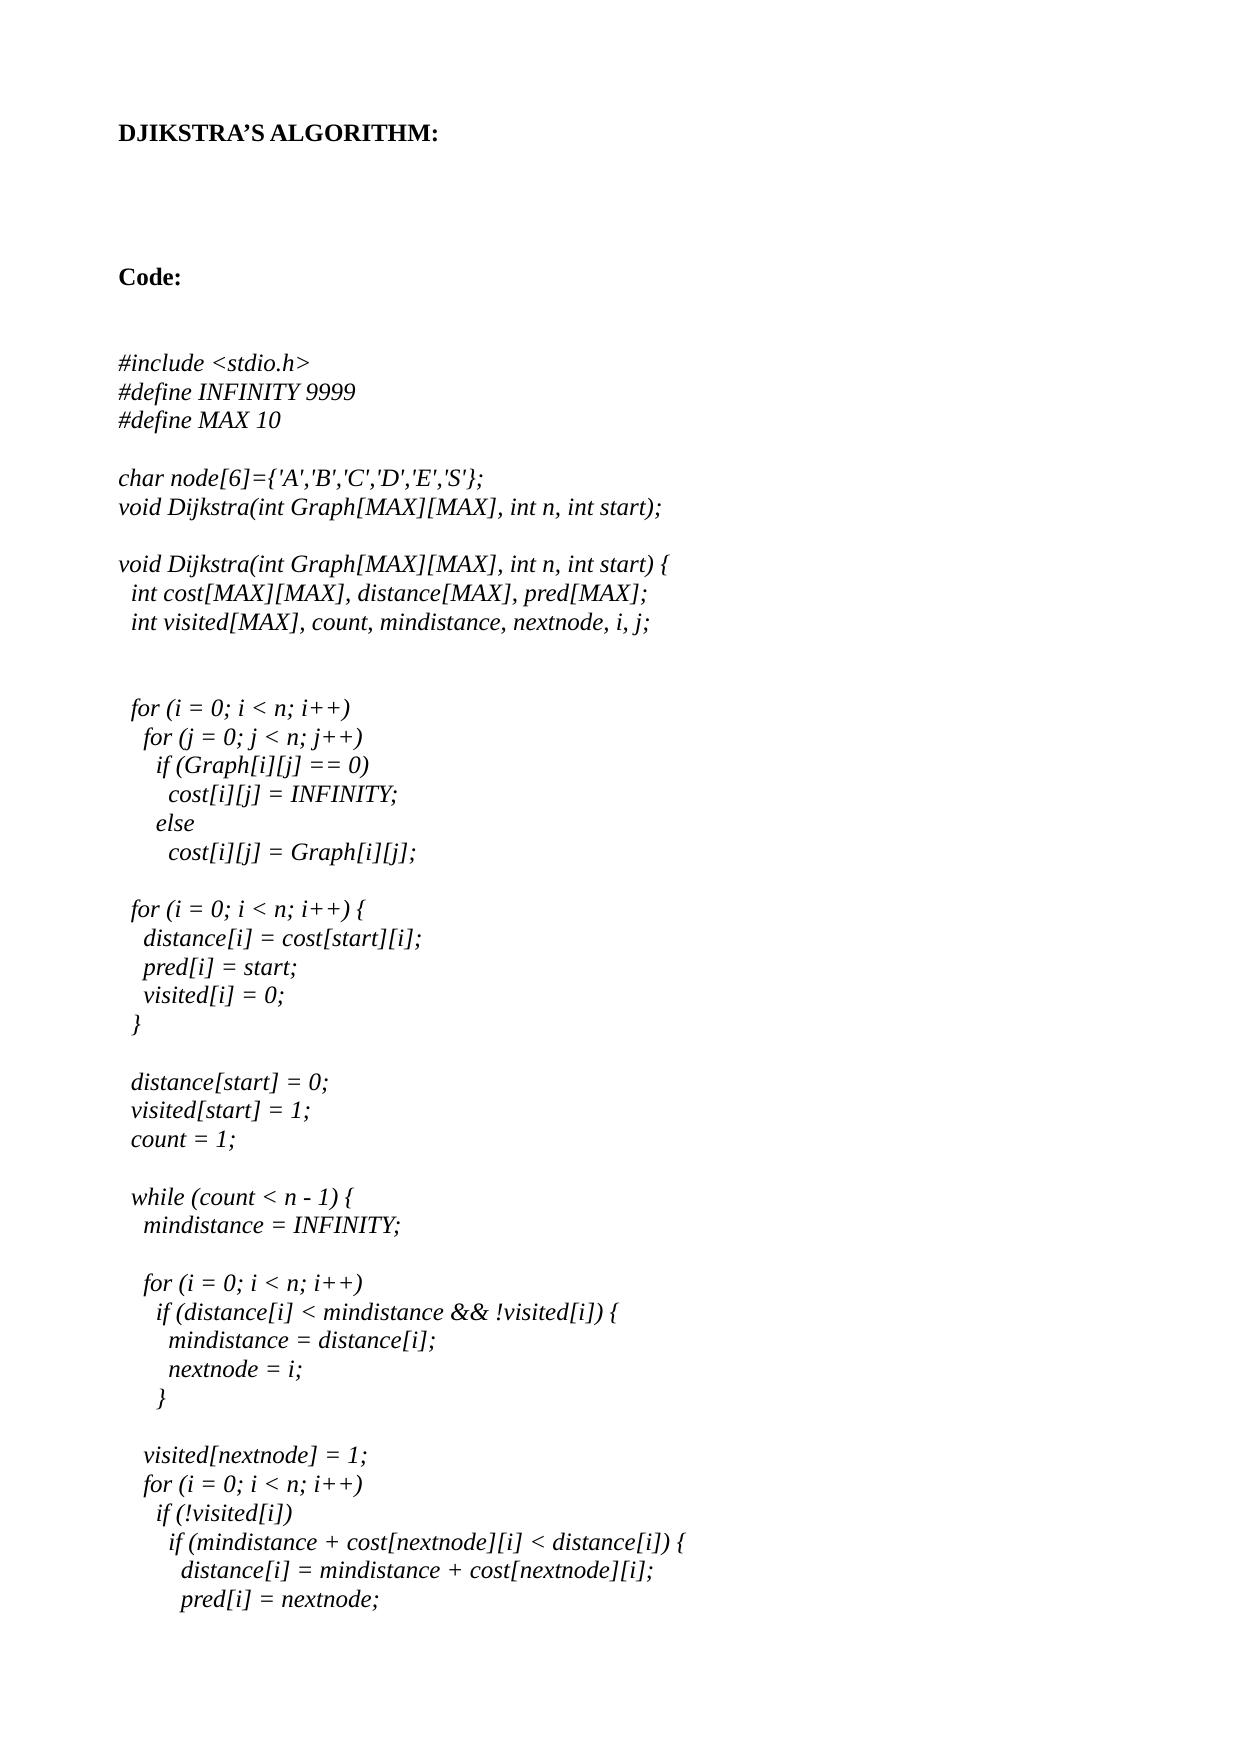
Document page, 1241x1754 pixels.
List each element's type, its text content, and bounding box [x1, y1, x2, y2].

text Code: [118, 262, 1122, 291]
text for (i = 0; i < n; i++) [118, 693, 1122, 722]
text visited[nextnode] = 1; [118, 1441, 1122, 1469]
text char node[6]={'A','B','C','D','E','S'}; [118, 463, 1122, 492]
text mindistance = INFINITY; [118, 1211, 1122, 1239]
text #define MAX 10 [118, 406, 1122, 434]
text if (distance[i] < mindistance && !visited[i]) { [118, 1297, 1122, 1326]
text cost[i][j] = INFINITY; [118, 779, 1122, 808]
text pred[i] = start; [118, 952, 1122, 981]
text visited[i] = 0; [118, 981, 1122, 1009]
text nextnode = i; [118, 1354, 1122, 1383]
text distance[i] = mindistance + cost[nextnode][i]; [118, 1556, 1122, 1584]
text #define INFINITY 9999 [118, 377, 1122, 406]
text if (Graph[i][j] == 0) [118, 751, 1122, 779]
text } [118, 1383, 1122, 1412]
text if (!visited[i]) [118, 1498, 1122, 1527]
text void Dijkstra(int Graph[MAX][MAX], int n, int start) { [118, 549, 1122, 578]
text distance[start] = 0; [118, 1067, 1122, 1096]
text int visited[MAX], count, mindistance, nextnode, i, j; [118, 607, 1122, 636]
text for (i = 0; i < n; i++) [118, 1469, 1122, 1498]
text void Dijkstra(int Graph[MAX][MAX], int n, int start); [118, 492, 1122, 521]
text for (i = 0; i < n; i++) [118, 1268, 1122, 1297]
text while (count < n - 1) { [118, 1182, 1122, 1211]
text int cost[MAX][MAX], distance[MAX], pred[MAX]; [118, 578, 1122, 607]
text } [118, 1009, 1122, 1038]
text #include <stdio.h> [118, 348, 1122, 377]
text for (j = 0; j < n; j++) [118, 722, 1122, 751]
text pred[i] = nextnode; [118, 1584, 1122, 1613]
text visited[start] = 1; [118, 1096, 1122, 1124]
text count = 1; [118, 1124, 1122, 1153]
text distance[i] = cost[start][i]; [118, 923, 1122, 952]
text else [118, 808, 1122, 837]
text for (i = 0; i < n; i++) { [118, 894, 1122, 923]
text cost[i][j] = Graph[i][j]; [118, 837, 1122, 866]
text if (mindistance + cost[nextnode][i] < distance[i]) { [118, 1527, 1122, 1556]
text DJIKSTRA’S ALGORITHM: [118, 118, 1122, 147]
text mindistance = distance[i]; [118, 1326, 1122, 1354]
